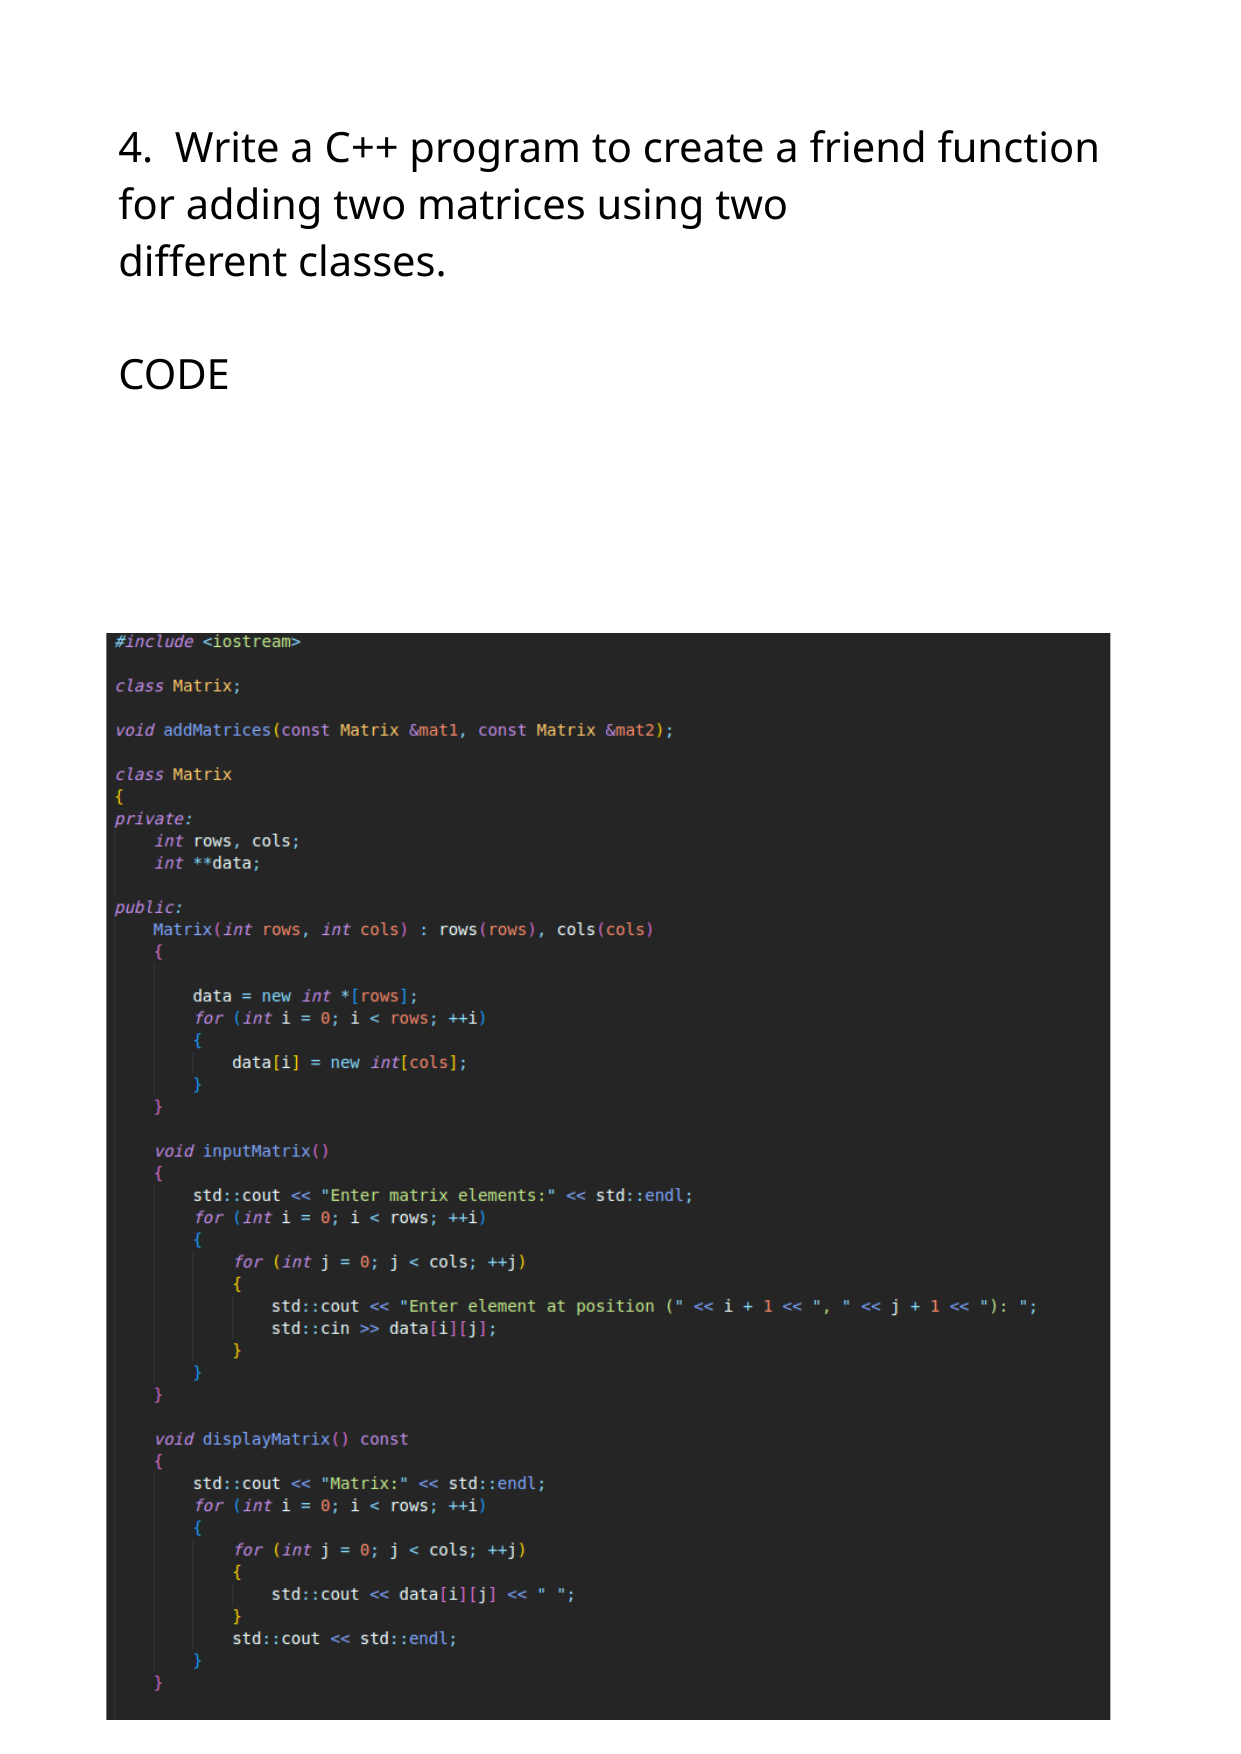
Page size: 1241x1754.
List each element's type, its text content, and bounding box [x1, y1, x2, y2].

text CODE [118, 345, 1122, 402]
picture [106, 633, 1111, 1720]
text 4. Write a C++ program to create a friend function for adding two matrices using two [118, 118, 1122, 232]
text different classes. [118, 232, 1122, 288]
